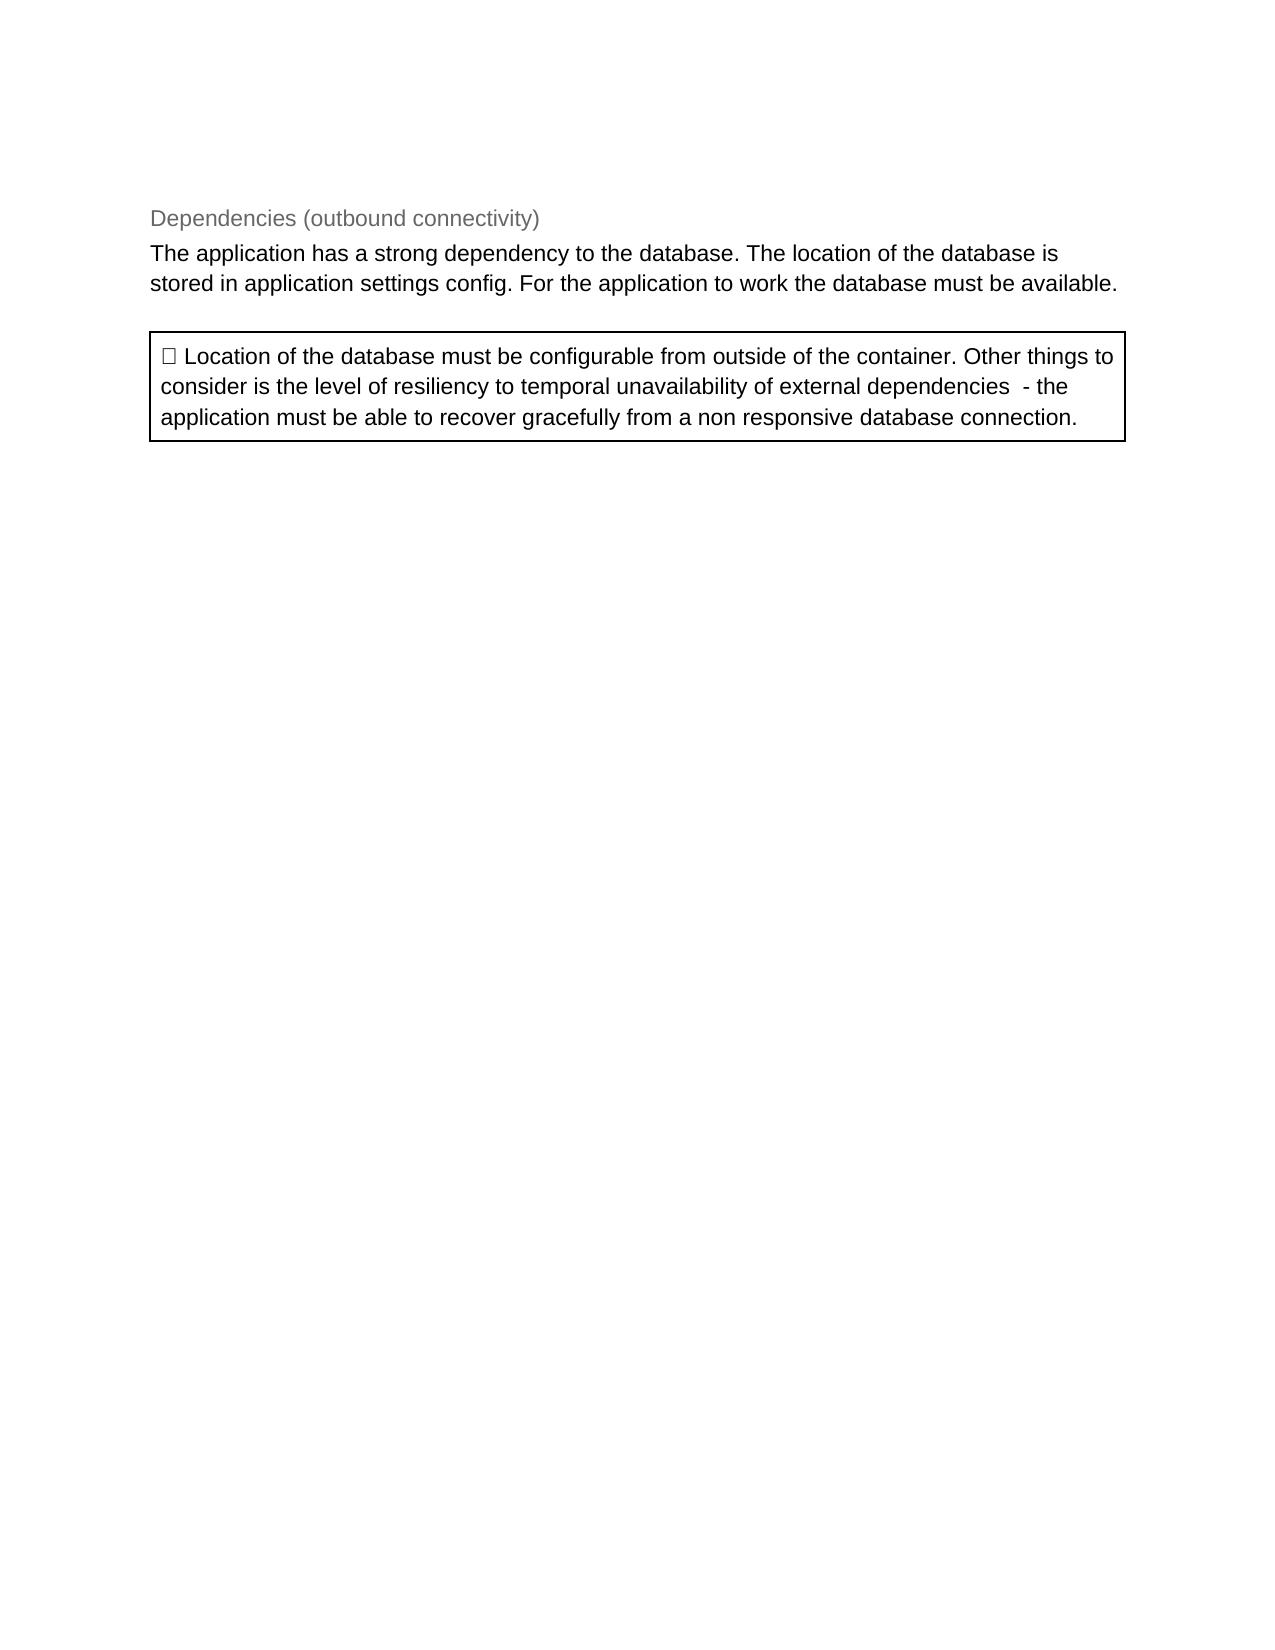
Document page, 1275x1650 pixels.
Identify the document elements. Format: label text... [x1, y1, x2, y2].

text The application has a strong dependency to the database. The location of the database is stored in application settings config. For the application to work the database must be available. [150, 240, 1125, 296]
subtitle Dependencies (outbound connectivity) [150, 205, 1125, 232]
table_header 💬 Location of the database must be configurable from outside of the container. Other things to consider is the level of resiliency to temporal unavailability of external dependencies - the application must be able to recover gracefully from a non responsive database connection. [151, 333, 1124, 440]
